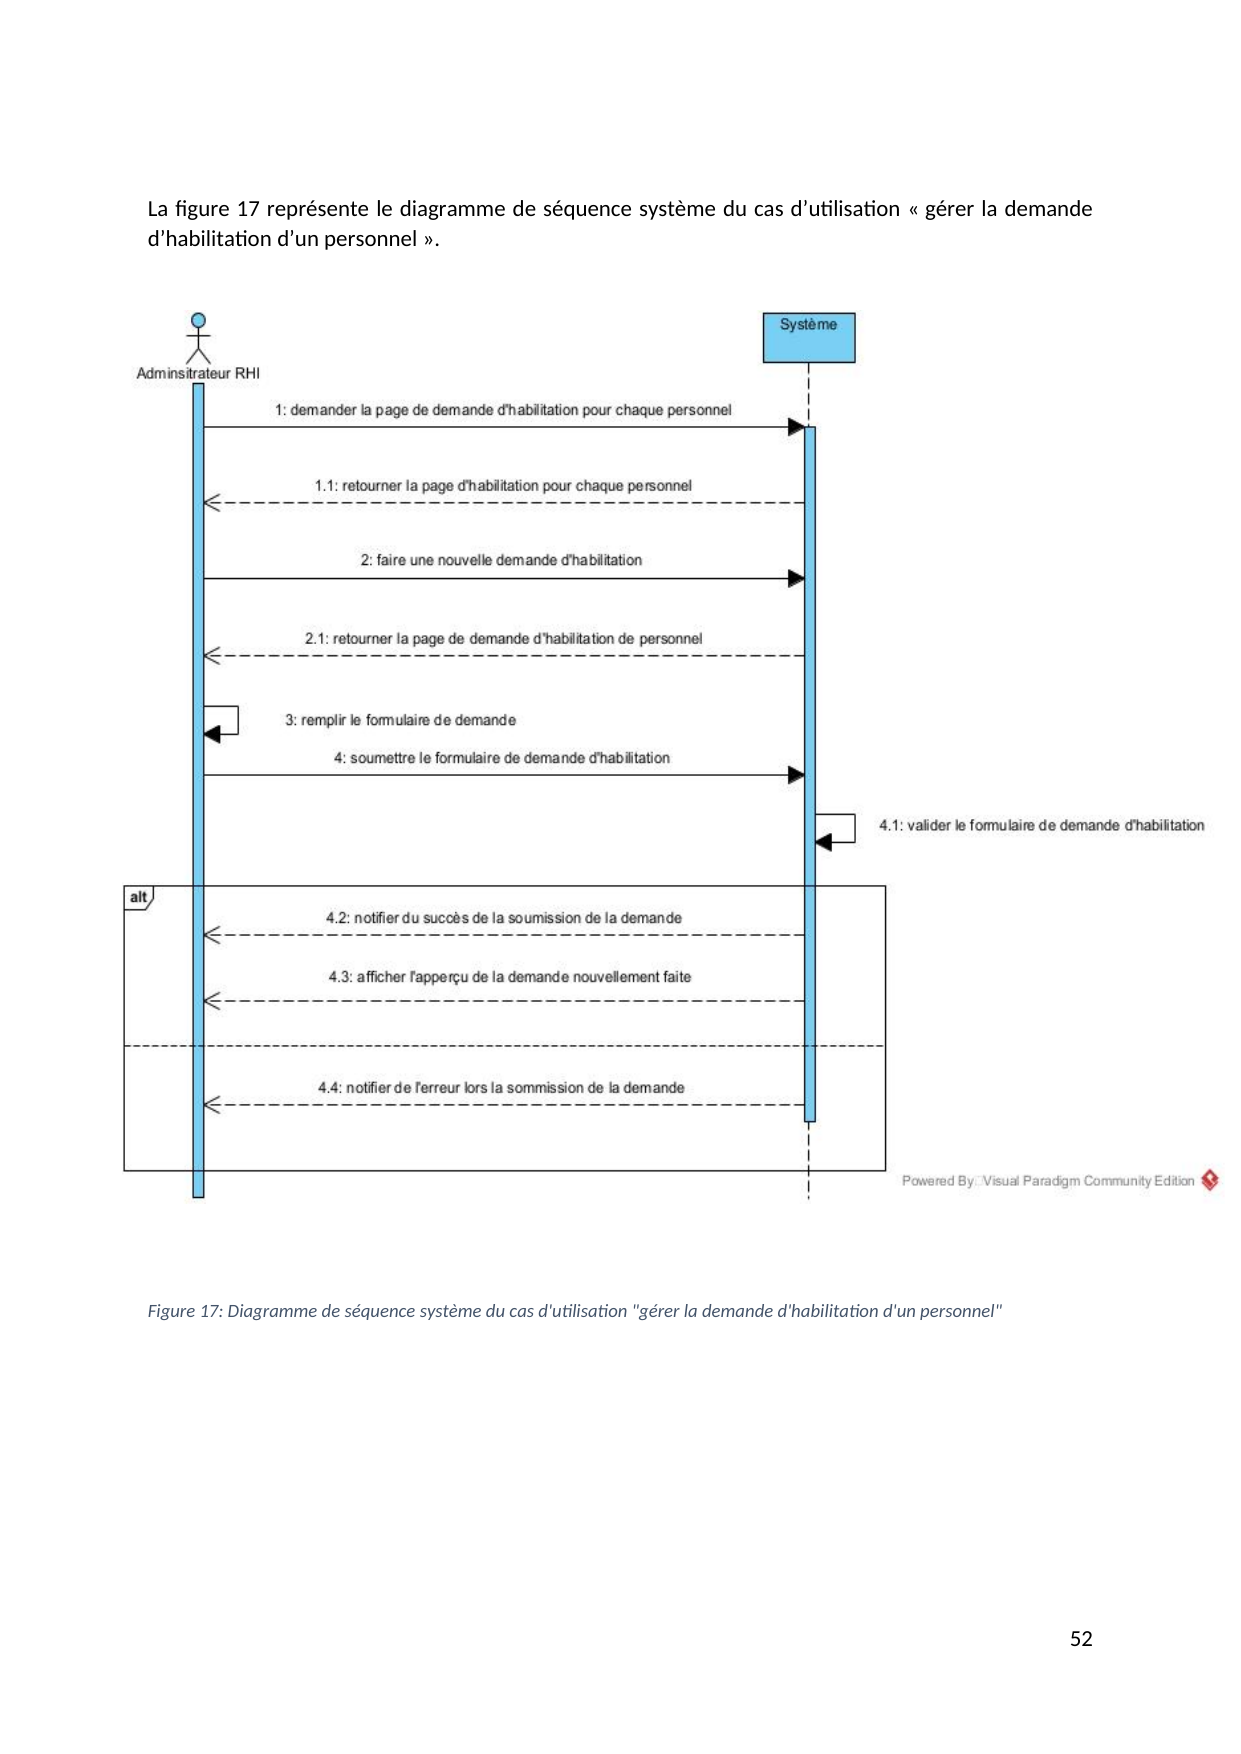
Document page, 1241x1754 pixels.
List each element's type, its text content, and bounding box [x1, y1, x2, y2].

text La figure 17 représente le diagramme de séquence système du cas d’utilisation « gérer la demande d’habilitation d’un personnel ». [148, 194, 1093, 252]
picture [122, 310, 1225, 1204]
text Figure 17: Diagramme de séquence système du cas d'utilisation "gérer la demande d'habilitation d'un personnel" [148, 1299, 1093, 1322]
